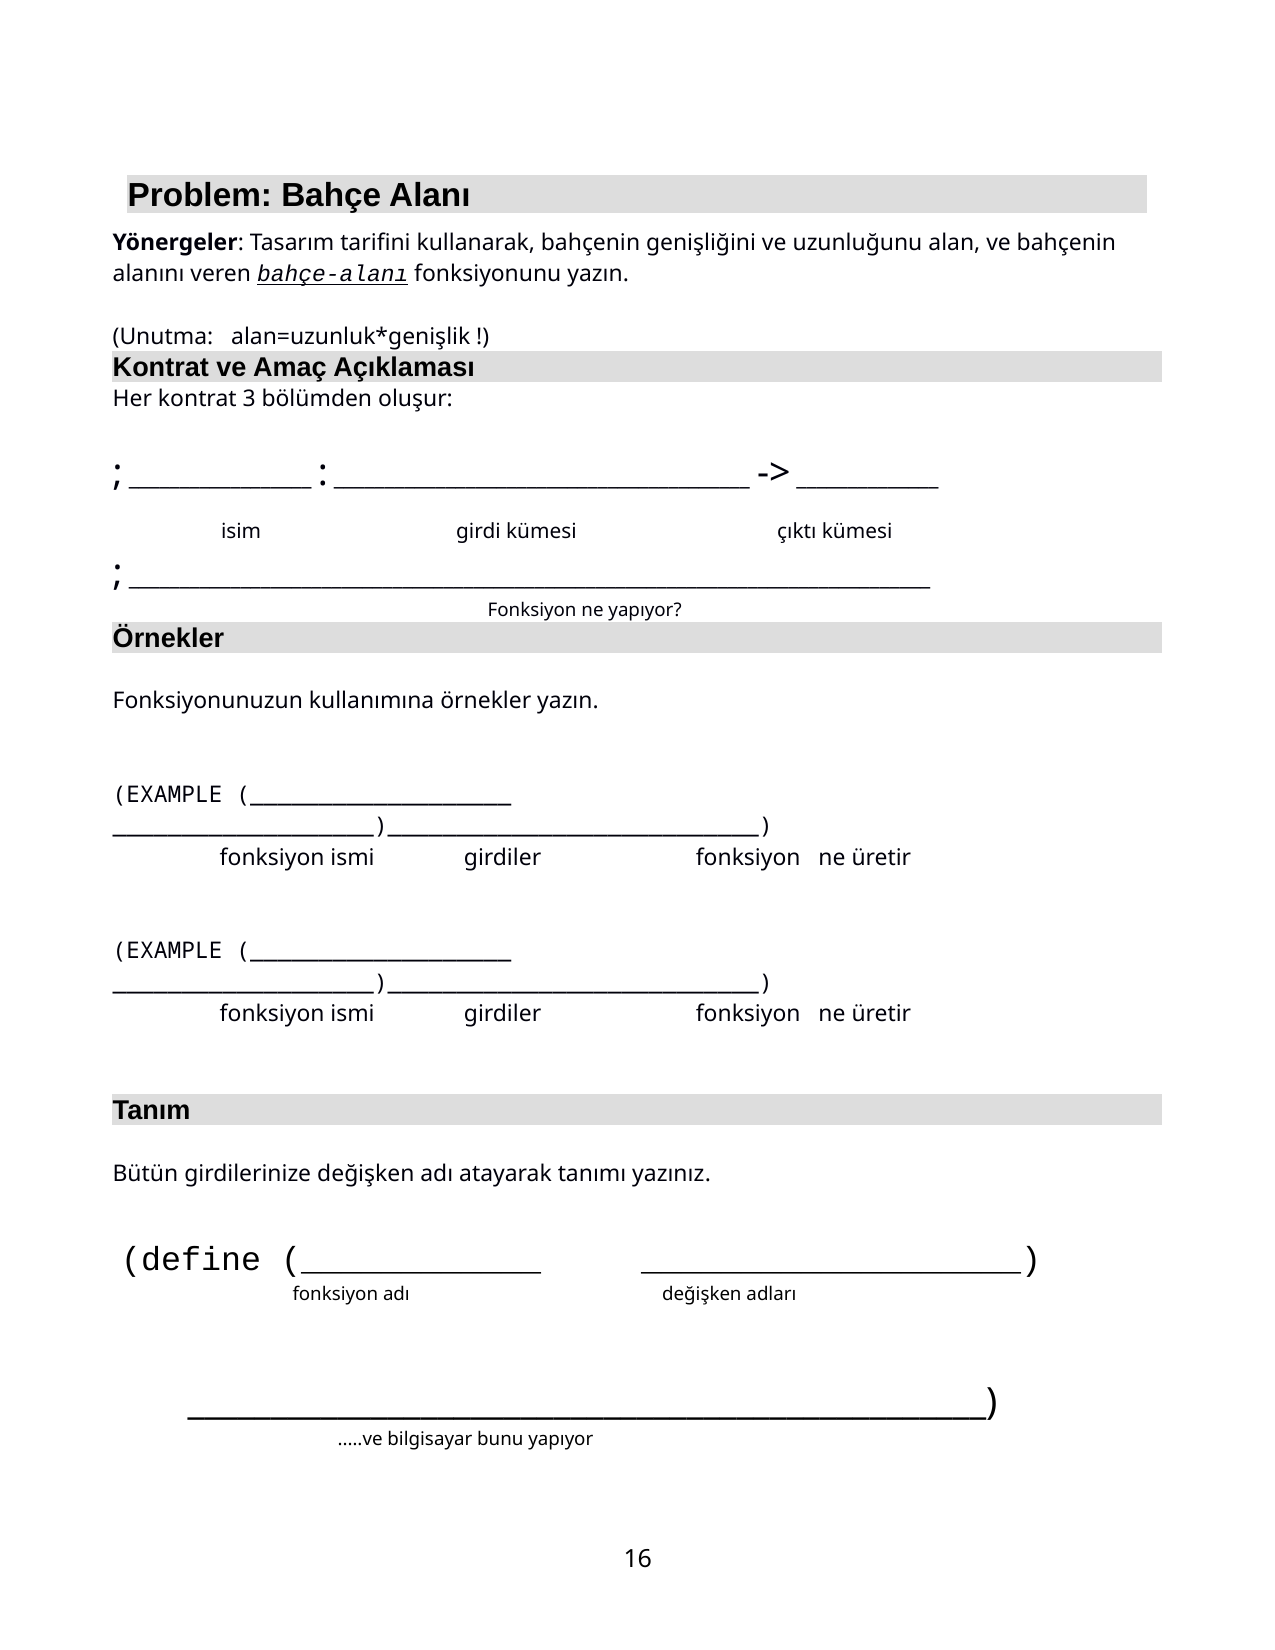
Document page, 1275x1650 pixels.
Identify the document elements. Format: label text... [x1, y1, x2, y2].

subtitle Örnekler [112, 622, 1162, 653]
list Bütün girdilerinize değişken adı atayarak tanımı yazınız. [112, 1157, 1162, 1188]
text (EXAMPLE (___________________ ___________________)___________________________) [112, 934, 1162, 997]
text ________________________________________________) [112, 1374, 1162, 1425]
text Fonksiyonunuzun kullanımına örnekler yazın. [112, 684, 1162, 715]
text Fonksiyon ne yapıyor? [112, 596, 1162, 622]
text (Unutma: alan=uzunluk*genişlik !) [112, 320, 1162, 351]
text Her kontrat 3 bölümden oluşur: [112, 382, 1162, 413]
text (define (____________ ___________________) [121, 1243, 1162, 1281]
text ..…ve bilgisayar bunu yapıyor [112, 1425, 1162, 1451]
text Yönergeler: Tasarım tarifini kullanarak, bahçenin genişliğini ve uzunluğunu alan, ve bahçenin alanını veren bahçe-alanı fonksiyonunu yazın. [112, 226, 1162, 288]
subtitle Tanım [112, 1094, 1162, 1125]
text (EXAMPLE (___________________ ___________________)___________________________) [112, 778, 1162, 840]
text isim girdi kümesi çıktı kümesi [112, 517, 1162, 545]
text ; __________________ : _________________________________________ -> ______________ [112, 445, 1162, 496]
text ; _______________________________________________________________________________ [112, 545, 1162, 596]
subtitle Kontrat ve Amaç Açıklaması [112, 351, 1162, 382]
text fonksiyon adı değişken adları [112, 1281, 1162, 1306]
text fonksiyon ismi girdiler fonksiyon ne üretir [112, 840, 1162, 872]
text fonksiyon ismi girdiler fonksiyon ne üretir [112, 997, 1162, 1028]
subtitle Problem: Bahçe Alanı [127, 175, 1147, 213]
